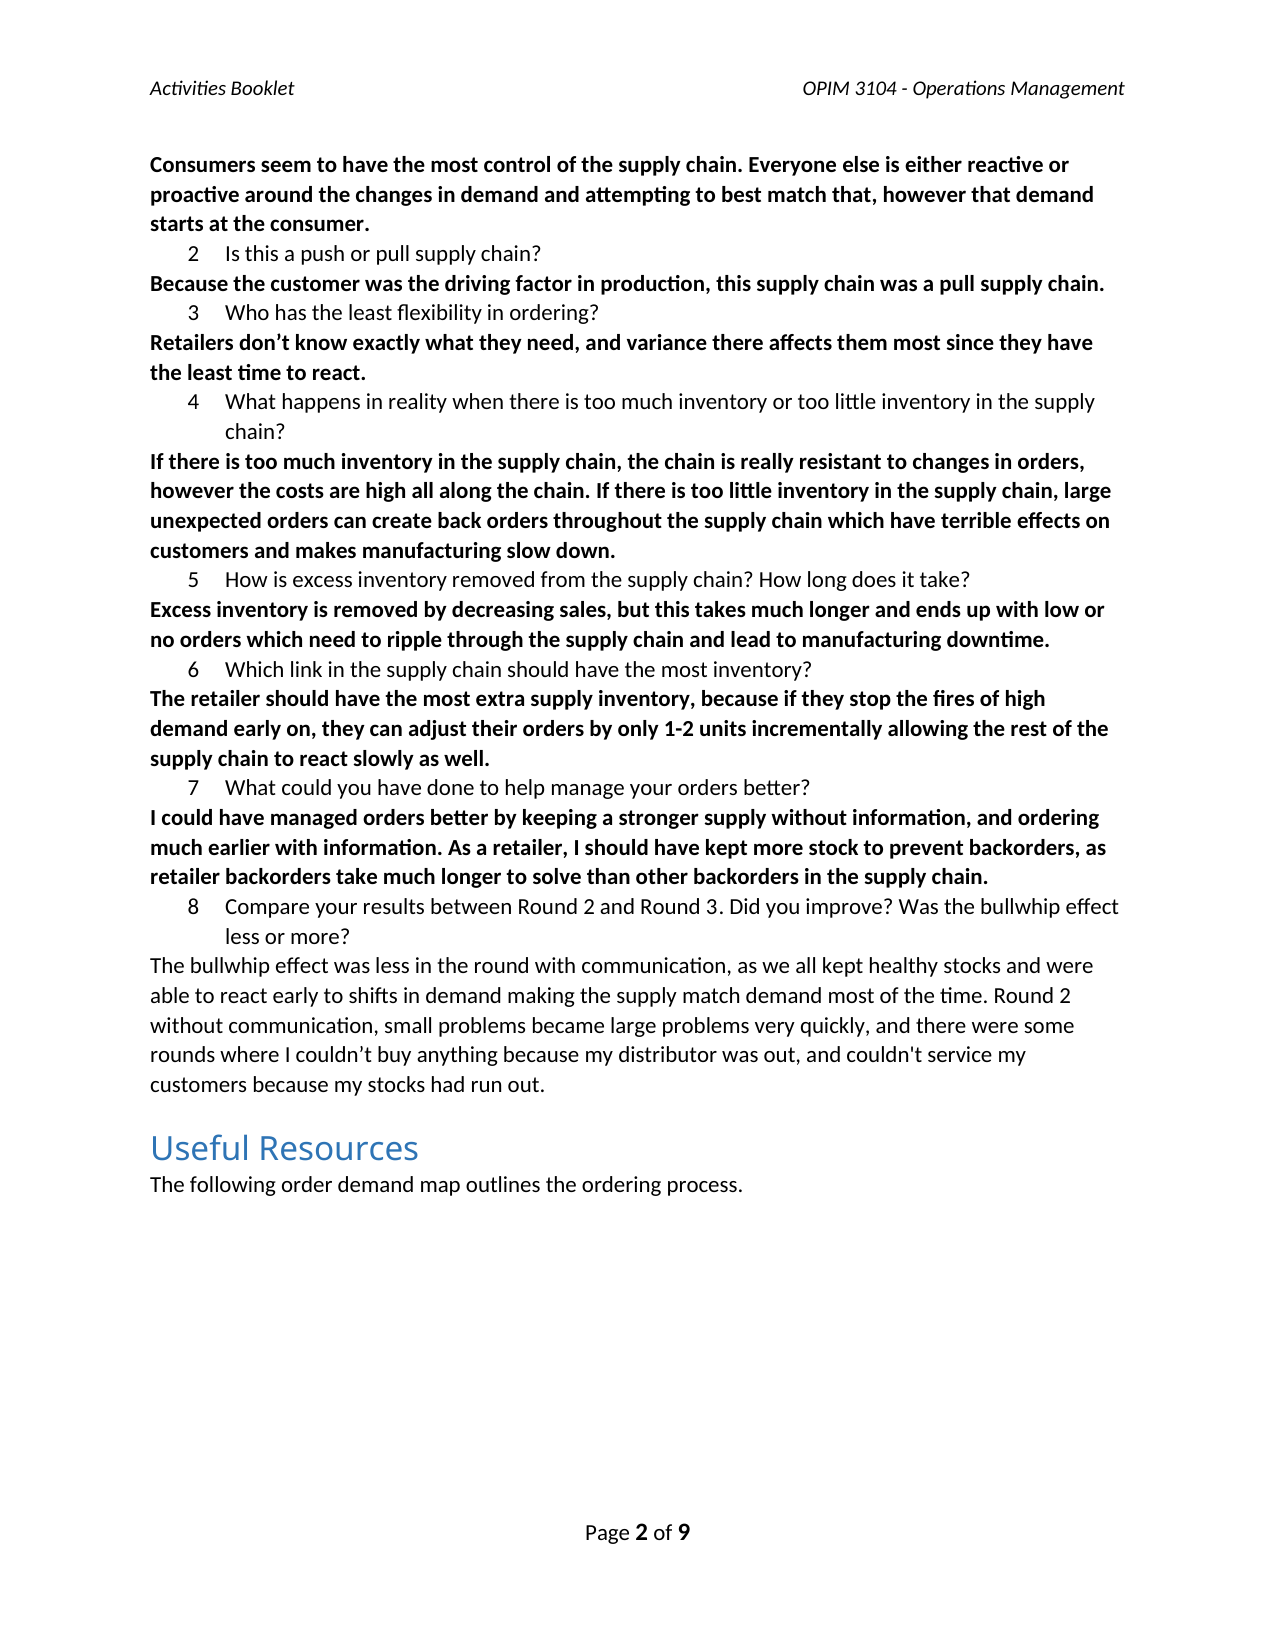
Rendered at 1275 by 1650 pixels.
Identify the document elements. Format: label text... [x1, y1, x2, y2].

list Excess inventory is removed by decreasing sales, but this takes much longer and ends up with low or no orders which need to ripple through the supply chain and lead to manufacturing downtime. [150, 595, 1125, 653]
list What happens in reality when there is too much inventory or too little inventory in the supply chain? [187, 387, 1125, 445]
list Consumers seem to have the most control of the supply chain. Everyone else is either reactive or proactive around the changes in demand and attempting to best match that, however that demand starts at the consumer. [150, 150, 1125, 237]
list Retailers don’t know exactly what they need, and variance there affects them most since they have the least time to react. [150, 328, 1125, 386]
list What could you have done to help manage your orders better? [187, 773, 1125, 801]
list If there is too much inventory in the supply chain, the chain is really resistant to changes in orders, however the costs are high all along the chain. If there is too little inventory in the supply chain, large unexpected orders can create back orders throughout the supply chain which have terrible effects on customers and makes manufacturing slow down. [150, 447, 1125, 564]
list Compare your results between Round 2 and Round 3. Did you improve? Was the bullwhip effect less or more? [187, 892, 1125, 950]
text The following order demand map outlines the ordering process. [150, 1170, 1125, 1198]
list Is this a push or pull supply chain? [187, 239, 1125, 267]
list The retailer should have the most extra supply inventory, because if they stop the fires of high demand early on, they can adjust their orders by only 1-2 units incrementally allowing the rest of the supply chain to react slowly as well. [150, 684, 1125, 772]
list I could have managed orders better by keeping a stronger supply without information, and ordering much earlier with information. As a retailer, I should have kept more stock to prevent backorders, as retailer backorders take much longer to solve than other backorders in the supply chain. [150, 803, 1125, 891]
list The bullwhip effect was less in the round with communication, as we all kept healthy stocks and were able to react early to shifts in demand making the supply match demand most of the time. Round 2 without communication, small problems became large problems very quickly, and there were some rounds where I couldn’t buy anything because my distributor was out, and couldn't service my customers because my stocks had run out. [150, 952, 1125, 1098]
list Which link in the supply chain should have the most inventory? [187, 655, 1125, 683]
list Because the customer was the driving factor in production, this supply chain was a pull supply chain. [150, 269, 1125, 297]
list How is excess inventory removed from the supply chain? How long does it take? [187, 566, 1125, 594]
subtitle Useful Resources [150, 1125, 1125, 1170]
list Who has the least flexibility in ordering? [187, 298, 1125, 326]
